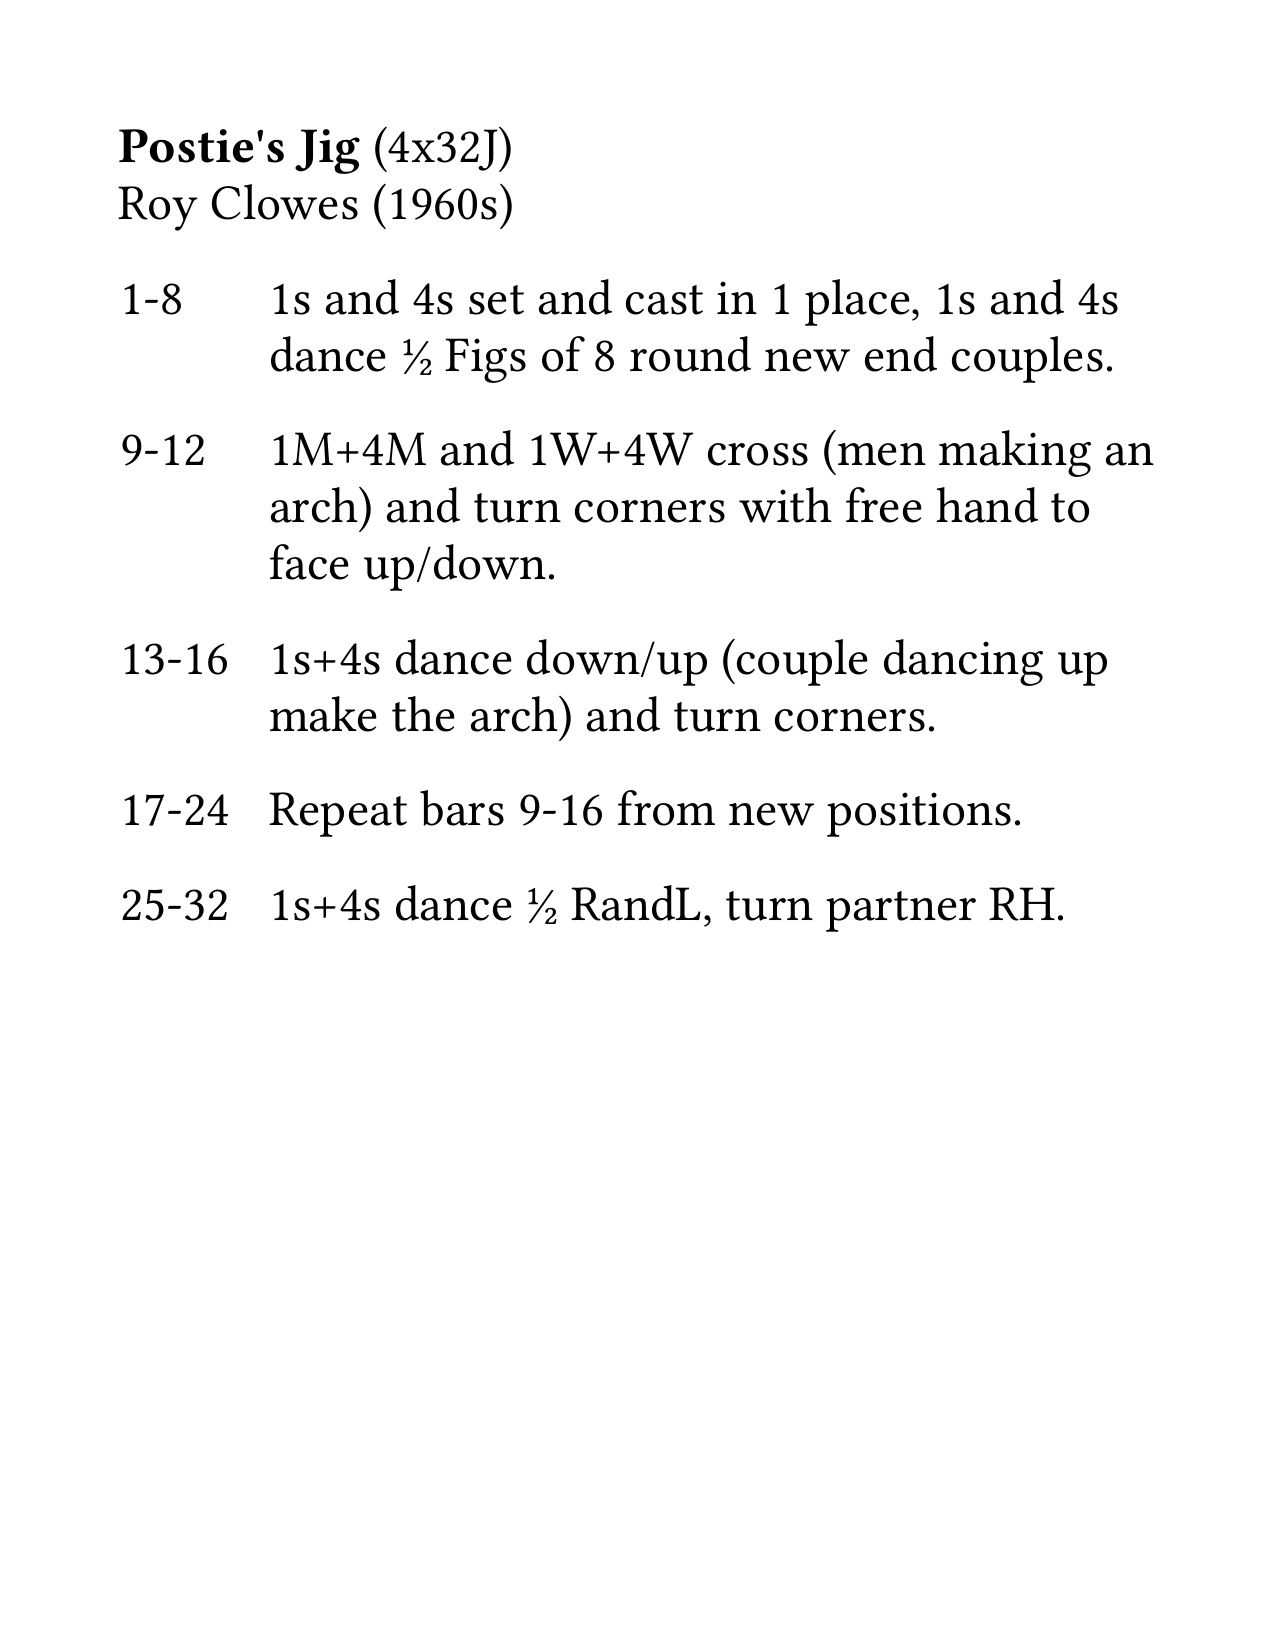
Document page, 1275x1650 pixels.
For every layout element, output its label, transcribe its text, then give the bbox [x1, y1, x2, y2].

text 17-24 Repeat bars 9-16 from new positions. [120, 781, 1157, 838]
text 1-8 1s and 4s set and cast in 1 place, 1s and 4s dance ½ Figs of 8 round new end couples. [120, 269, 1157, 383]
text 9-12 1M+4M and 1W+4W cross (men making an arch) and turn corners with free hand to face up/down. [120, 421, 1157, 592]
text 13-16 1s+4s dance down/up (couple dancing up make the arch) and turn corners. [120, 629, 1157, 743]
text Postie's Jig (4x32J) Roy Clowes (1960s) [118, 118, 1157, 232]
text 25-32 1s+4s dance ½ RandL, turn partner RH. [120, 875, 1157, 932]
